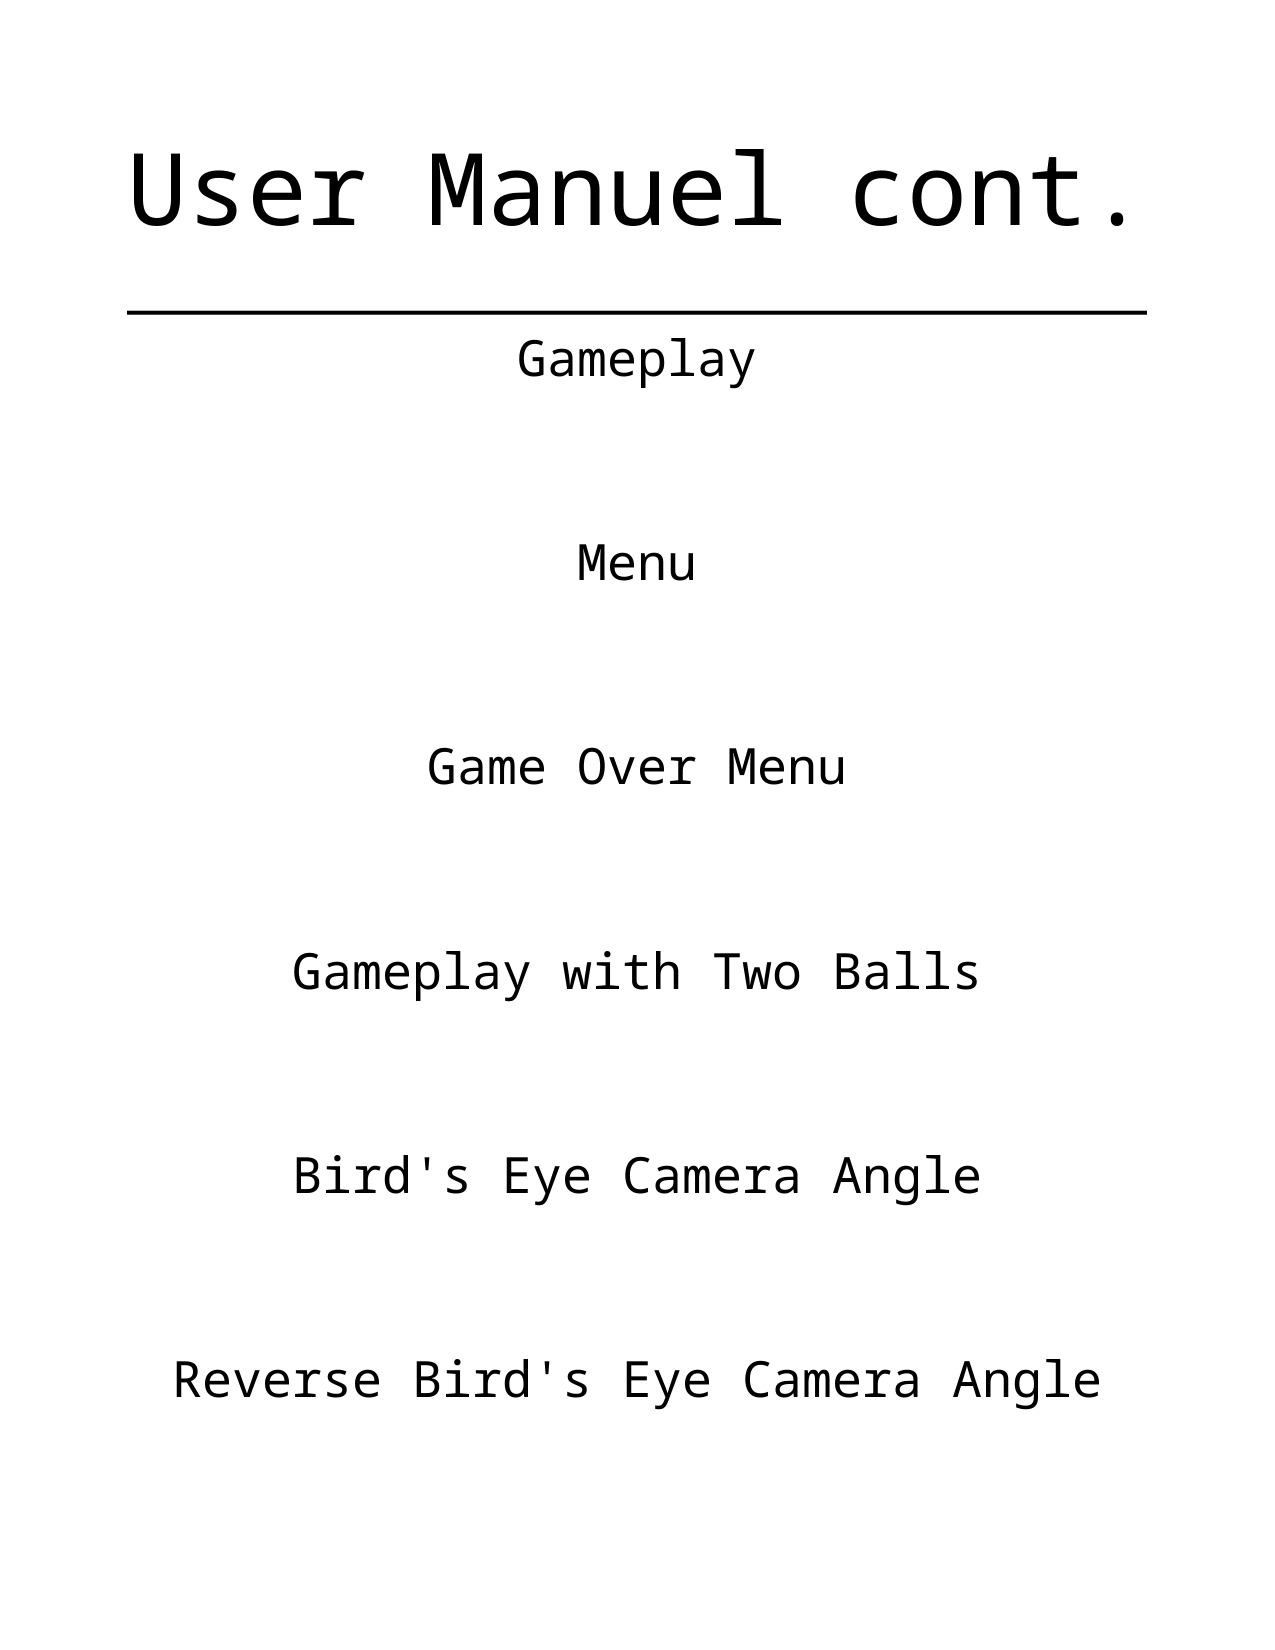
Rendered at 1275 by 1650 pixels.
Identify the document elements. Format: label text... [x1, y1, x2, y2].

text Reverse Bird's Eye Camera Angle [118, 1344, 1157, 1412]
text Menu [118, 527, 1157, 595]
text User Manuel cont. [118, 118, 1157, 254]
text __________________________________ [118, 254, 1157, 322]
text Game Over Menu [118, 731, 1157, 799]
text Gameplay [118, 322, 1157, 391]
text Gameplay with Two Balls [118, 936, 1157, 1004]
text Bird's Eye Camera Angle [118, 1140, 1157, 1208]
